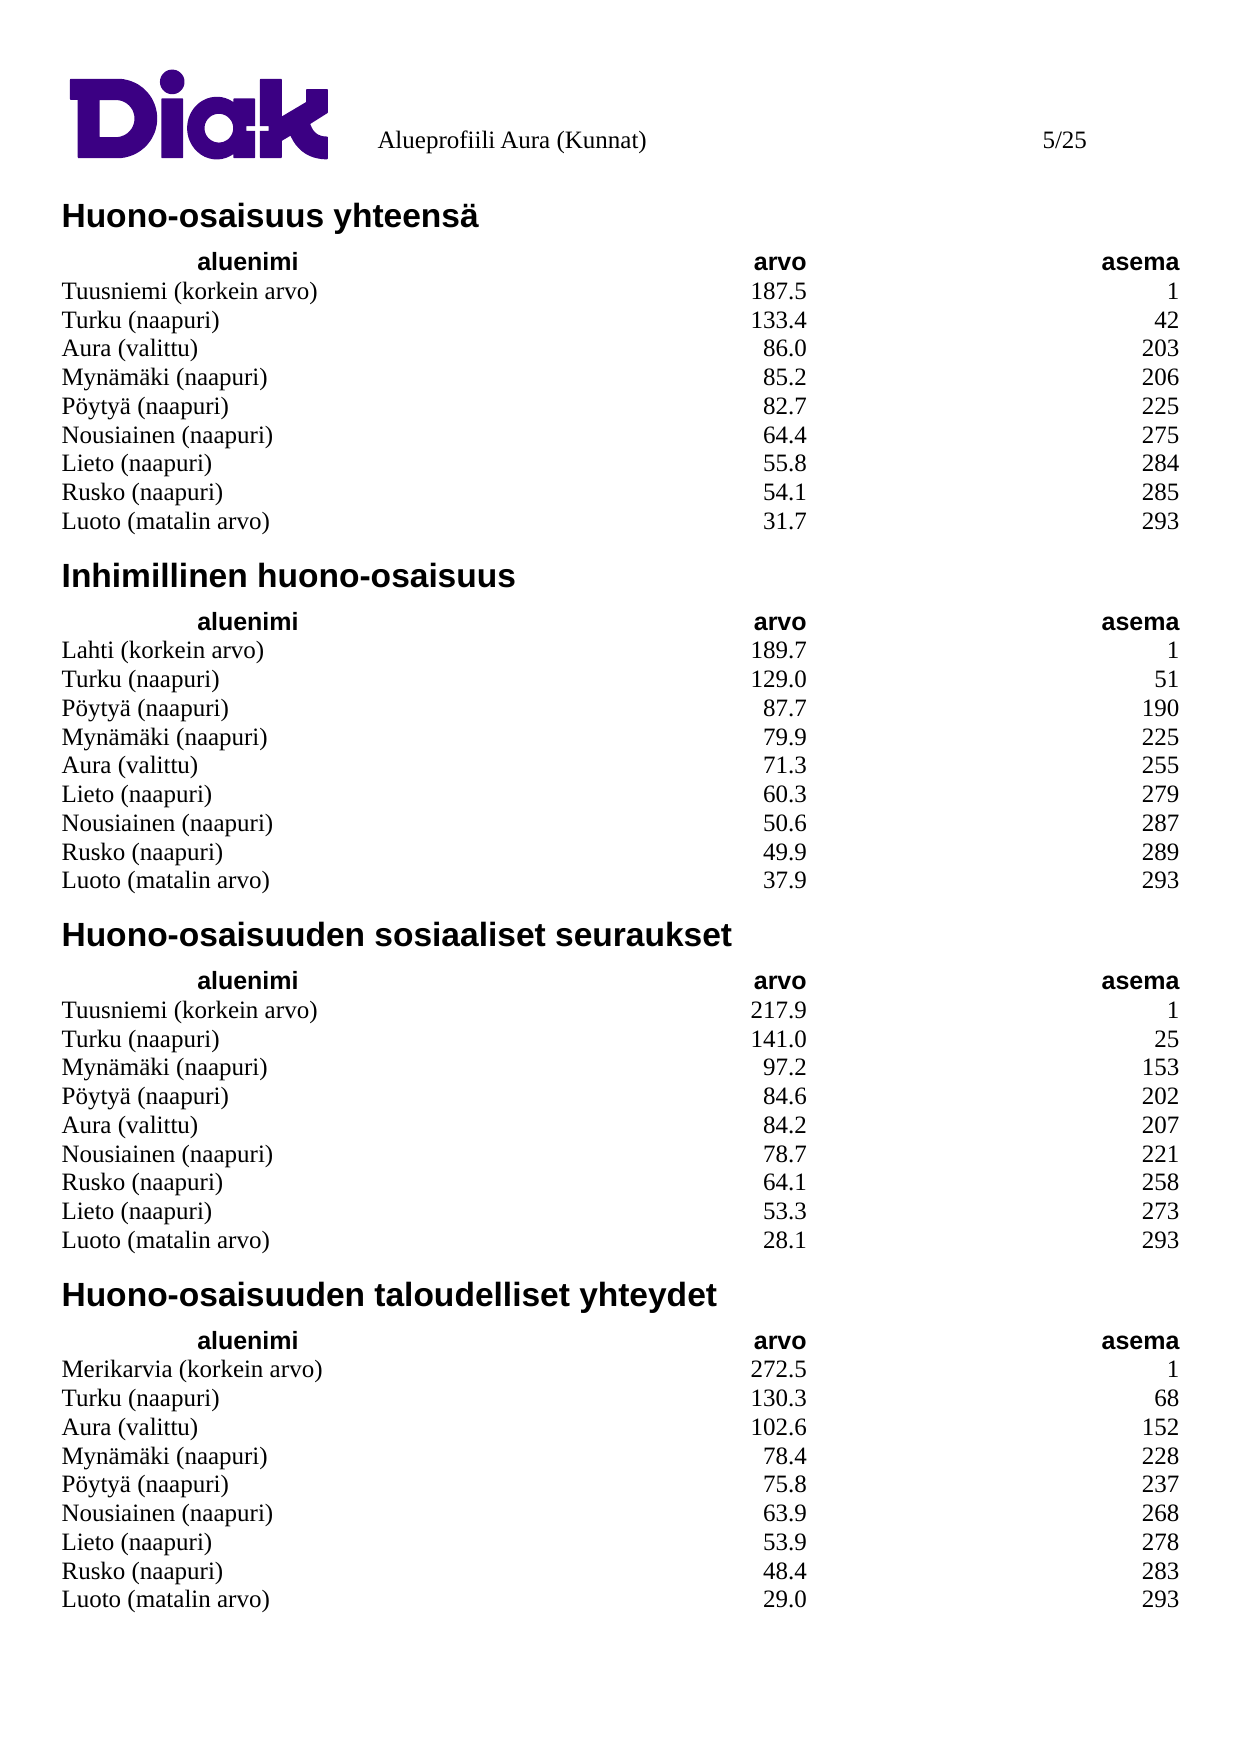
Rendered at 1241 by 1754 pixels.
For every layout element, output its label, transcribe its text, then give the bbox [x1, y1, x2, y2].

table_header aluenimi [61, 607, 434, 636]
subtitle Huono-osaisuuden sosiaaliset seuraukset [61, 915, 1179, 954]
table_cell 279 [806, 779, 1179, 808]
table_cell 206 [806, 362, 1179, 391]
table_cell Lieto (naapuri) [61, 779, 434, 808]
table_cell 85.2 [434, 362, 806, 391]
table_header arvo [434, 607, 806, 636]
table_cell 37.9 [434, 866, 806, 894]
table_cell 225 [806, 722, 1179, 751]
table_cell 78.4 [434, 1441, 806, 1469]
table_cell Pöytyä (naapuri) [61, 1470, 434, 1498]
table_cell 71.3 [434, 751, 806, 779]
table_cell 129.0 [434, 664, 806, 693]
table_cell 68 [806, 1383, 1179, 1412]
table_cell 293 [806, 506, 1179, 535]
table_header asema [806, 247, 1179, 276]
table_cell 130.3 [434, 1383, 806, 1412]
table_cell 275 [806, 420, 1179, 448]
table_cell 190 [806, 693, 1179, 722]
table_cell 54.1 [434, 477, 806, 506]
table_cell Luoto (matalin arvo) [61, 866, 434, 894]
table_cell Turku (naapuri) [61, 305, 434, 333]
table_header aluenimi [61, 247, 434, 276]
table_cell 1 [806, 995, 1179, 1024]
table_cell 87.7 [434, 693, 806, 722]
table_header arvo [434, 1326, 806, 1354]
table_cell 48.4 [434, 1556, 806, 1584]
table_cell 293 [806, 866, 1179, 894]
table_header arvo [434, 247, 806, 276]
table_cell 202 [806, 1081, 1179, 1110]
table_cell 53.3 [434, 1196, 806, 1225]
table_cell 25 [806, 1024, 1179, 1052]
table_cell 86.0 [434, 334, 806, 362]
table_cell Aura (valittu) [61, 1110, 434, 1139]
subtitle Inhimillinen huono-osaisuus [61, 556, 1179, 594]
table_cell 64.4 [434, 420, 806, 448]
table_cell 84.6 [434, 1081, 806, 1110]
table_cell 1 [806, 636, 1179, 664]
subtitle Huono-osaisuus yhteensä [61, 196, 1179, 235]
table_cell Lieto (naapuri) [61, 1527, 434, 1556]
table_cell 141.0 [434, 1024, 806, 1052]
table_cell Luoto (matalin arvo) [61, 1225, 434, 1254]
table_cell 221 [806, 1139, 1179, 1167]
table_cell Mynämäki (naapuri) [61, 722, 434, 751]
table_cell Luoto (matalin arvo) [61, 506, 434, 535]
table_cell 42 [806, 305, 1179, 333]
table_cell Aura (valittu) [61, 1412, 434, 1441]
table_cell Lieto (naapuri) [61, 1196, 434, 1225]
table_cell Rusko (naapuri) [61, 477, 434, 506]
table_cell 84.2 [434, 1110, 806, 1139]
table_cell 268 [806, 1498, 1179, 1527]
table_cell Lahti (korkein arvo) [61, 636, 434, 664]
table_cell Merikarvia (korkein arvo) [61, 1355, 434, 1383]
table_cell 1 [806, 1355, 1179, 1383]
table_cell 217.9 [434, 995, 806, 1024]
table_cell 28.1 [434, 1225, 806, 1254]
table_cell 278 [806, 1527, 1179, 1556]
table_cell 31.7 [434, 506, 806, 535]
table_cell 207 [806, 1110, 1179, 1139]
table_cell Rusko (naapuri) [61, 1168, 434, 1196]
table_cell 50.6 [434, 808, 806, 837]
table_header asema [806, 966, 1179, 995]
table_cell 82.7 [434, 391, 806, 420]
table_cell Rusko (naapuri) [61, 1556, 434, 1584]
table_cell Nousiainen (naapuri) [61, 808, 434, 837]
table_cell Tuusniemi (korkein arvo) [61, 995, 434, 1024]
table_cell 1 [806, 276, 1179, 305]
table_cell Lieto (naapuri) [61, 449, 434, 477]
table_cell 284 [806, 449, 1179, 477]
table_cell 225 [806, 391, 1179, 420]
table_cell 203 [806, 334, 1179, 362]
table_cell 272.5 [434, 1355, 806, 1383]
table_cell 289 [806, 837, 1179, 866]
table_cell 285 [806, 477, 1179, 506]
table_header arvo [434, 966, 806, 995]
table_header asema [806, 607, 1179, 636]
table_cell 293 [806, 1225, 1179, 1254]
table_cell 75.8 [434, 1470, 806, 1498]
table_cell Mynämäki (naapuri) [61, 362, 434, 391]
table_cell Turku (naapuri) [61, 1024, 434, 1052]
table_cell 258 [806, 1168, 1179, 1196]
table_header aluenimi [61, 1326, 434, 1354]
table_cell 64.1 [434, 1168, 806, 1196]
subtitle Huono-osaisuuden taloudelliset yhteydet [61, 1274, 1179, 1313]
table_cell 55.8 [434, 449, 806, 477]
table_header aluenimi [61, 966, 434, 995]
table_cell 189.7 [434, 636, 806, 664]
table_cell 79.9 [434, 722, 806, 751]
table_cell 29.0 [434, 1585, 806, 1613]
table_cell Pöytyä (naapuri) [61, 693, 434, 722]
table_cell 187.5 [434, 276, 806, 305]
table_cell 255 [806, 751, 1179, 779]
table_cell 273 [806, 1196, 1179, 1225]
table_cell Nousiainen (naapuri) [61, 1498, 434, 1527]
table_cell 228 [806, 1441, 1179, 1469]
table_cell Mynämäki (naapuri) [61, 1053, 434, 1081]
table_cell Mynämäki (naapuri) [61, 1441, 434, 1469]
table_cell 102.6 [434, 1412, 806, 1441]
table_cell 49.9 [434, 837, 806, 866]
table_cell Rusko (naapuri) [61, 837, 434, 866]
table_cell Tuusniemi (korkein arvo) [61, 276, 434, 305]
table_cell Aura (valittu) [61, 334, 434, 362]
table_cell 78.7 [434, 1139, 806, 1167]
table_cell 63.9 [434, 1498, 806, 1527]
table_cell 287 [806, 808, 1179, 837]
table_cell 97.2 [434, 1053, 806, 1081]
table_cell 53.9 [434, 1527, 806, 1556]
table_cell 293 [806, 1585, 1179, 1613]
table_cell 51 [806, 664, 1179, 693]
table_cell 283 [806, 1556, 1179, 1584]
table_cell Luoto (matalin arvo) [61, 1585, 434, 1613]
table_cell 153 [806, 1053, 1179, 1081]
table_cell Turku (naapuri) [61, 664, 434, 693]
table_cell 133.4 [434, 305, 806, 333]
table_cell Turku (naapuri) [61, 1383, 434, 1412]
table_cell Pöytyä (naapuri) [61, 391, 434, 420]
table_cell 60.3 [434, 779, 806, 808]
table_cell Pöytyä (naapuri) [61, 1081, 434, 1110]
table_cell Nousiainen (naapuri) [61, 1139, 434, 1167]
table_cell Nousiainen (naapuri) [61, 420, 434, 448]
table_cell Aura (valittu) [61, 751, 434, 779]
table_cell 237 [806, 1470, 1179, 1498]
table_header asema [806, 1326, 1179, 1354]
table_cell 152 [806, 1412, 1179, 1441]
